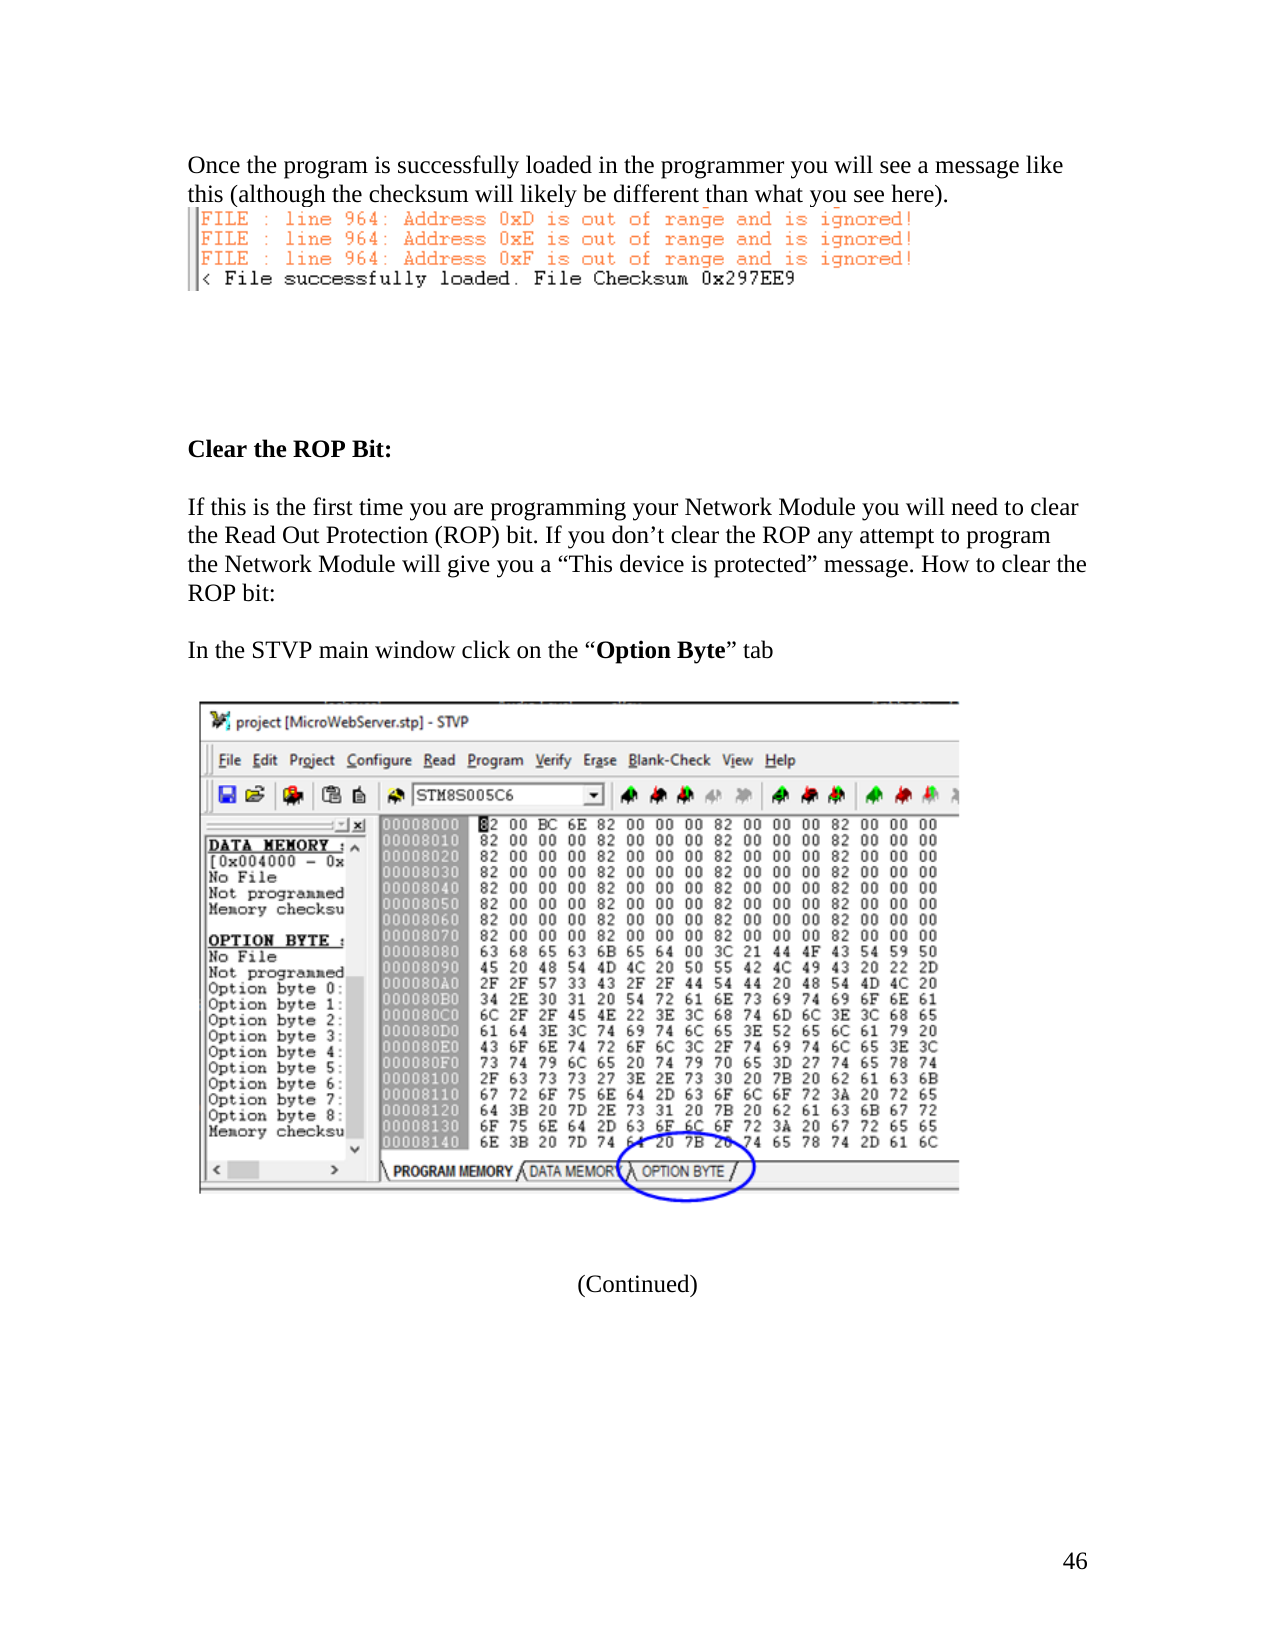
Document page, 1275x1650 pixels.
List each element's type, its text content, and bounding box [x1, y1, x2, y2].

text (Continued) [187, 1269, 1087, 1298]
text Clear the ROP Bit: [187, 434, 1087, 463]
picture [187, 692, 976, 1212]
picture [187, 207, 1063, 291]
text Once the program is successfully loaded in the programmer you will see a message like this (although the checksum will likely be different than what you see here). [187, 150, 1087, 207]
text In the STVP main window click on the “Option Byte” tab [187, 635, 1087, 664]
text If this is the first time you are programming your Network Module you will need to clear the Read Out Protection (ROP) bit. If you don’t clear the ROP any attempt to program the Network Module will give you a “This device is protected” message. How to clear the ROP bit: [187, 492, 1087, 607]
